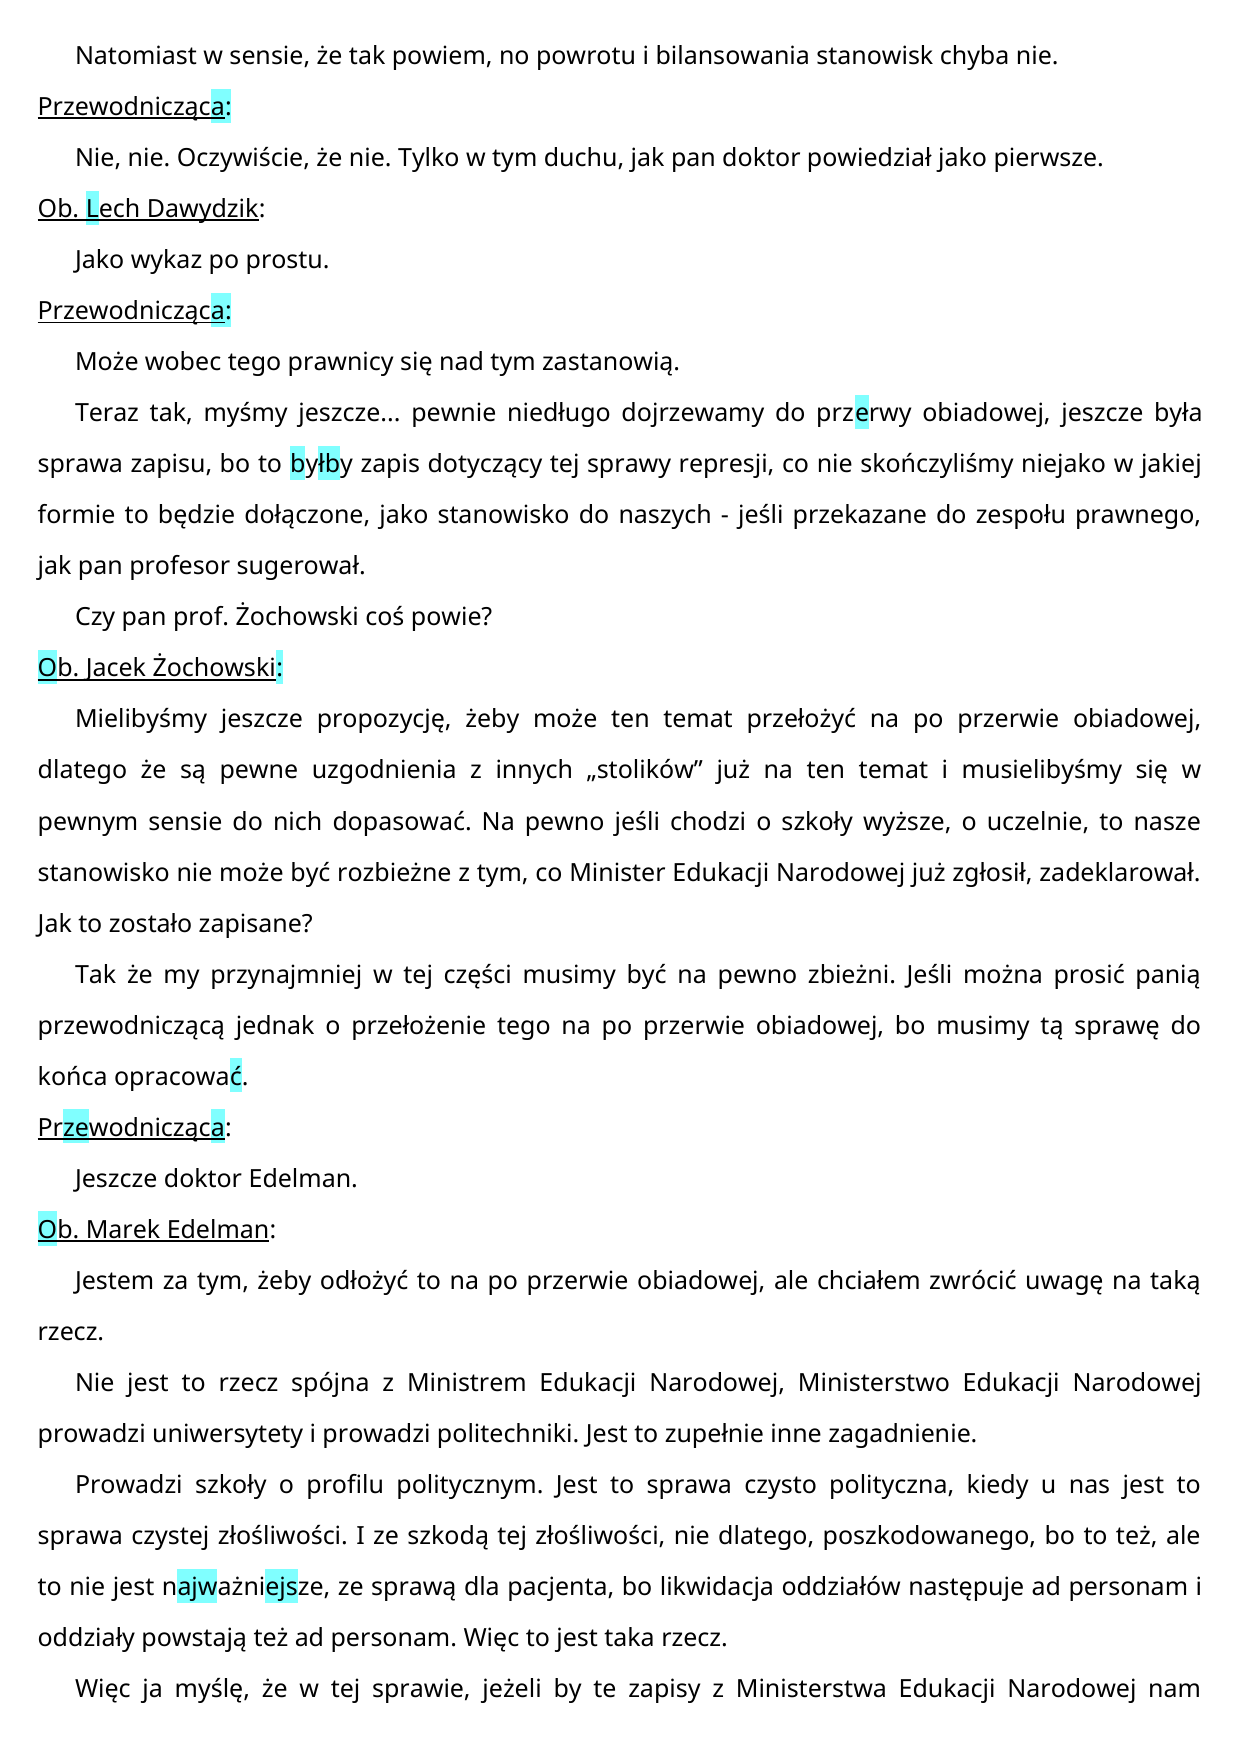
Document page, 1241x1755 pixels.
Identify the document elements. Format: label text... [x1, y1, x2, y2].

text Jestem za tym, żeby odłożyć to na po przerwie obiadowej, ale chciałem zwrócić uwagę na taką rzecz. [37, 1262, 1203, 1348]
text Mielibyśmy jeszcze propozycję, żeby może ten temat przełożyć na po przerwie obiadowej, dlatego że są pewne uzgodnienia z innych „stolików” już na ten temat i musielibyśmy się w pewnym sensie do nich dopasować. Na pewno jeśli chodzi o szkoły wyższe, o uczelnie, to nasze stanowisko nie może być rozbieżne z tym, co Minister Edukacji Narodowej już zgłosił, zadeklarował. Jak to zostało zapisane? [37, 701, 1203, 939]
text Może wobec tego prawnicy się nad tym zastanowią. [37, 344, 1203, 378]
text Jeszcze doktor Edelman. [37, 1160, 1203, 1194]
text Tak że my przynajmniej w tej części musimy być na pewno zbieżni. Jeśli można prosić panią przewodniczącą jednak o przełożenie tego na po przerwie obiadowej, bo musimy tą sprawę do końca opracować. [37, 956, 1203, 1092]
text Nie jest to rzecz spójna z Ministrem Edukacji Narodowej, Ministerstwo Edukacji Narodowej prowadzi uniwersytety i prowadzi politechniki. Jest to zupełnie inne zagadnienie. [37, 1364, 1203, 1450]
text Nie, nie. Oczywiście, że nie. Tylko w tym duchu, jak pan doktor powiedział jako pierwsze. [37, 139, 1203, 174]
text Prowadzi szkoły o profilu politycznym. Jest to sprawa czysto polityczna, kiedy u nas jest to sprawa czystej złośliwości. I ze szkodą tej złośliwości, nie dlatego, poszkodowanego, bo to też, ale to nie jest najważniejsze, ze sprawą dla pacjenta, bo likwidacja oddziałów następuje ad personam i oddziały powstają też ad personam. Więc to jest taka rzecz. [37, 1467, 1203, 1654]
text Więc ja myślę, że w tej sprawie, jeżeli by te zapisy z Ministerstwa Edukacji Narodowej nam [37, 1671, 1203, 1705]
text Natomiast w sensie, że tak powiem, no powrotu i bilansowania stanowisk chyba nie. [37, 37, 1203, 72]
text Ob. Marek Edelman: [37, 1211, 1203, 1246]
text Przewodnicząca: [37, 1109, 1203, 1143]
text Czy pan prof. Żochowski coś powie? [37, 599, 1203, 633]
text Przewodnicząca: [37, 293, 1203, 327]
text Ob. Lech Dawydzik: [37, 191, 1203, 225]
text Ob. Jacek Żochowski: [37, 650, 1203, 684]
text Teraz tak, myśmy jeszcze... pewnie niedługo dojrzewamy do przerwy obiadowej, jeszcze była sprawa zapisu, bo to byłby zapis dotyczący tej sprawy represji, co nie skończyliśmy niejako w jakiej formie to będzie dołączone, jako stanowisko do naszych - jeśli przekazane do zespołu prawnego, jak pan profesor sugerował. [37, 395, 1203, 582]
text Jako wykaz po prostu. [37, 242, 1203, 276]
text Przewodnicząca: [37, 88, 1203, 123]
